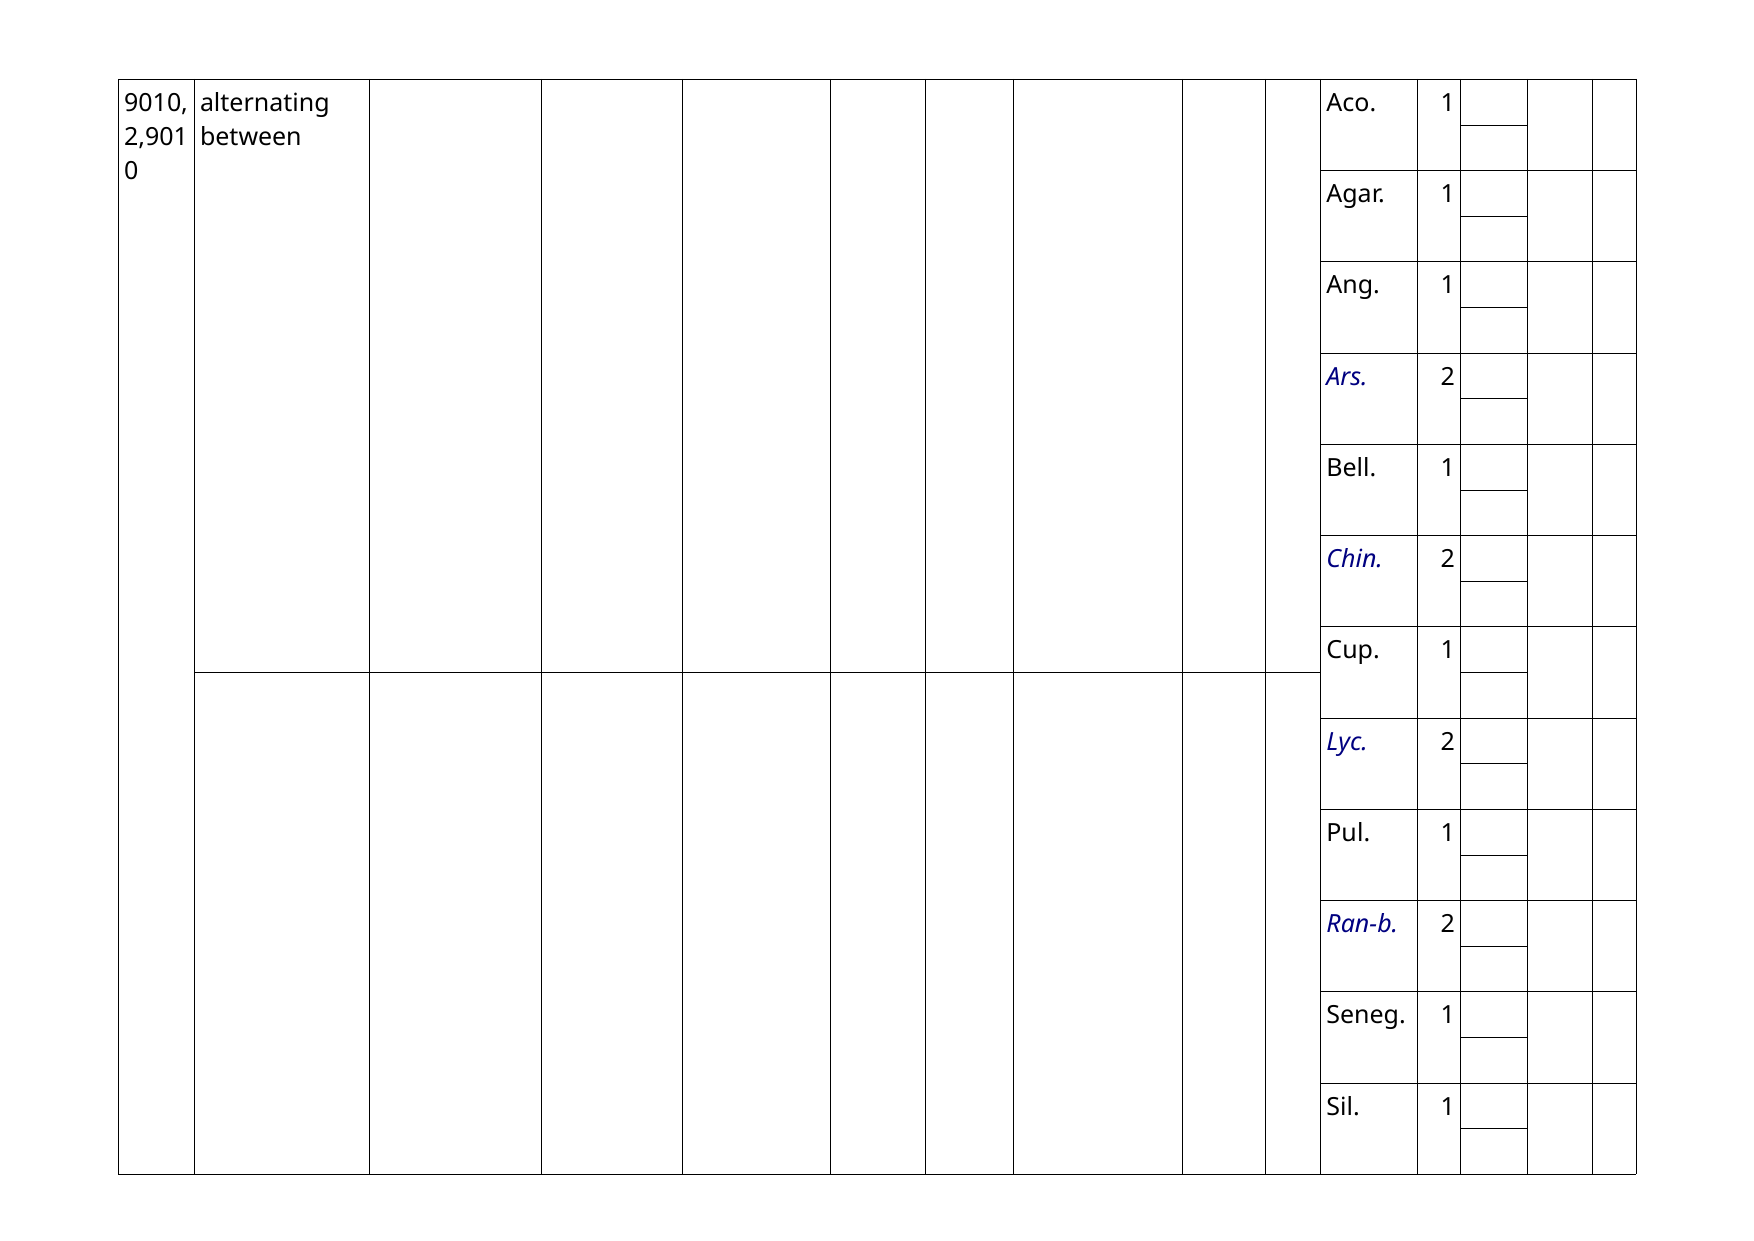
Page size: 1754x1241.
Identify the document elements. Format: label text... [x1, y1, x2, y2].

table_cell [542, 673, 682, 1174]
table_cell [1461, 126, 1527, 170]
table_cell 1 [1418, 627, 1460, 718]
table_cell [1528, 992, 1592, 1083]
table_cell [1014, 673, 1182, 1174]
table_cell Ars. [1321, 354, 1417, 444]
table_cell [1593, 171, 1636, 261]
table_cell [1461, 445, 1527, 489]
table_cell [1461, 1084, 1527, 1128]
table_cell [1461, 308, 1527, 353]
table_cell [1528, 719, 1592, 809]
table_cell [1461, 171, 1527, 216]
table_cell Lyc. [1321, 719, 1417, 809]
table_cell [1461, 810, 1527, 854]
table_cell [1528, 262, 1592, 353]
table_cell [1461, 491, 1527, 535]
table_cell [1528, 445, 1592, 535]
table_cell [1266, 673, 1320, 1174]
table_cell [1593, 354, 1636, 444]
table_cell Ran-b. [1321, 901, 1417, 991]
table_cell [1461, 582, 1527, 626]
table_cell [1461, 354, 1527, 398]
table_cell Cup. [1321, 627, 1417, 718]
table_cell [1461, 947, 1527, 991]
table_cell 1 [1418, 445, 1460, 535]
table_cell [542, 80, 682, 672]
table_cell [1266, 80, 1320, 672]
table_cell [1593, 901, 1636, 991]
table_cell 1 [1418, 1084, 1460, 1174]
table_cell [1183, 673, 1265, 1174]
table_cell Sil. [1321, 1084, 1417, 1174]
table_cell 2 [1418, 901, 1460, 991]
table_cell [1593, 445, 1636, 535]
table_cell [831, 673, 925, 1174]
table_cell [683, 80, 830, 672]
table_cell [1528, 171, 1592, 261]
table_cell [1528, 80, 1592, 170]
table_cell 2 [1418, 536, 1460, 626]
table_cell [1461, 80, 1527, 124]
table_cell [1528, 536, 1592, 626]
table_cell [1528, 354, 1592, 444]
table_cell [1461, 901, 1527, 946]
table_cell [1593, 627, 1636, 718]
table_cell [1593, 536, 1636, 626]
table_cell [1461, 764, 1527, 809]
table_cell Seneg. [1321, 992, 1417, 1083]
table_cell Ang. [1321, 262, 1417, 353]
table_cell Aco. [1321, 80, 1417, 170]
table_cell [1461, 719, 1527, 763]
table_cell 2 [1418, 719, 1460, 809]
table_cell [370, 673, 541, 1174]
table_cell 2 [1418, 354, 1460, 444]
table_cell Agar. [1321, 171, 1417, 261]
table_cell [831, 80, 925, 672]
table_cell [1183, 80, 1265, 672]
table_cell [1461, 1038, 1527, 1083]
table_cell [1528, 627, 1592, 718]
table_cell [1593, 719, 1636, 809]
table_cell [1528, 901, 1592, 991]
table_cell [1593, 80, 1636, 170]
table_cell [1461, 627, 1527, 672]
table_cell [1528, 810, 1592, 900]
table_cell [370, 80, 541, 672]
table_cell [926, 80, 1013, 672]
table_cell [1528, 1084, 1592, 1174]
table_cell [1014, 80, 1182, 672]
table_cell [1593, 1084, 1636, 1174]
table_cell 1 [1418, 80, 1460, 170]
table_cell [1593, 262, 1636, 353]
table_cell [926, 673, 1013, 1174]
table_cell [1461, 856, 1527, 900]
table_cell 1 [1418, 810, 1460, 900]
table_cell Chin. [1321, 536, 1417, 626]
table_cell [1461, 1129, 1527, 1174]
table_cell 1 [1418, 262, 1460, 353]
table_cell [1461, 992, 1527, 1037]
table_cell 1 [1418, 171, 1460, 261]
table_cell [1461, 262, 1527, 307]
table_cell [195, 673, 369, 1174]
table_cell 1 [1418, 992, 1460, 1083]
table_cell Pul. [1321, 810, 1417, 900]
table_cell [1461, 673, 1527, 718]
table_cell [1593, 810, 1636, 900]
table_cell [1593, 992, 1636, 1083]
table_cell Bell. [1321, 445, 1417, 535]
table_cell [1461, 217, 1527, 261]
table_cell 9010,2,9010 [119, 80, 194, 1174]
table_cell [1461, 536, 1527, 581]
table_cell [683, 673, 830, 1174]
table_cell [1461, 399, 1527, 444]
table_cell alternating between [195, 80, 369, 672]
